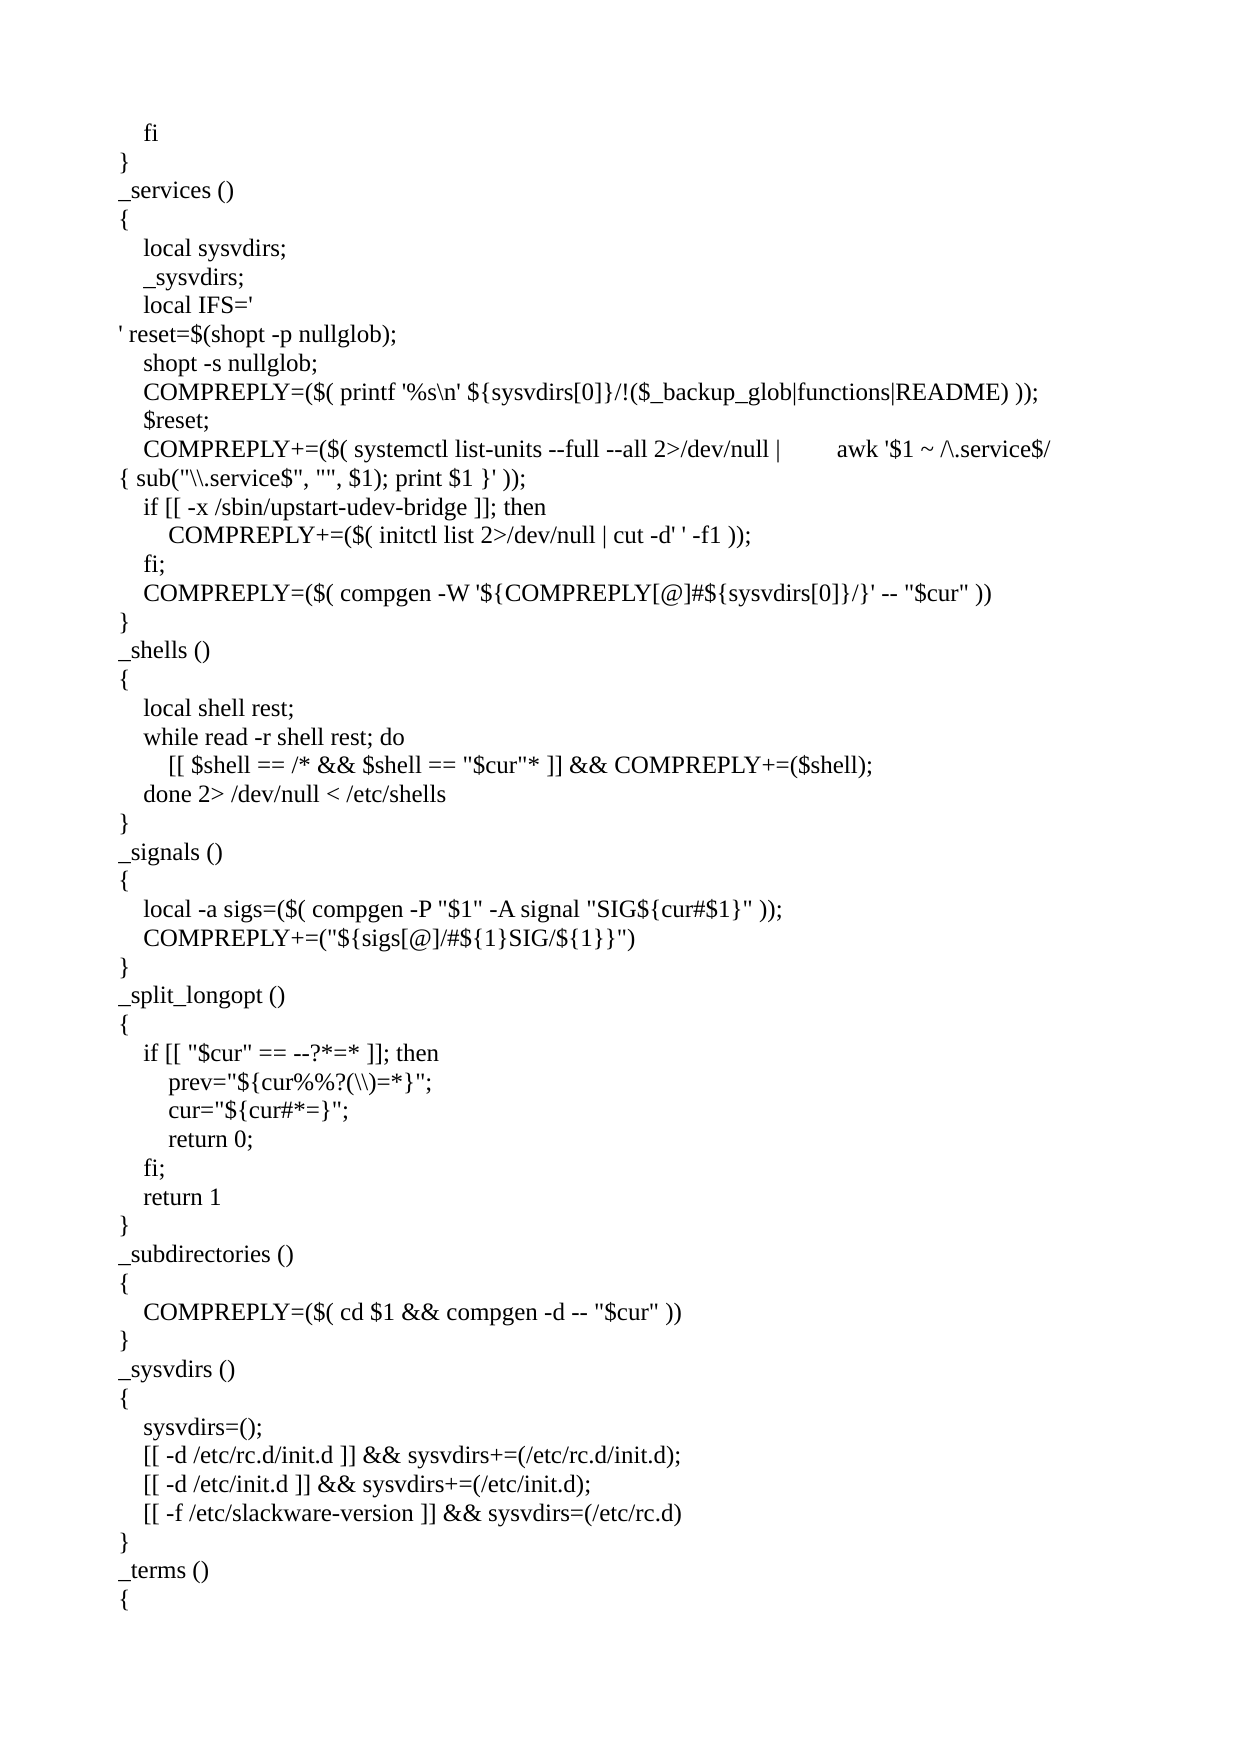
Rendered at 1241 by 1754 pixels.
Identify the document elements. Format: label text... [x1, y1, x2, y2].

text _shells () [118, 636, 1122, 664]
text fi; [118, 549, 1122, 578]
text { [118, 204, 1122, 233]
text while read -r shell rest; do [118, 722, 1122, 751]
text } [118, 1211, 1122, 1239]
text done 2> /dev/null < /etc/shells [118, 779, 1122, 808]
text { [118, 866, 1122, 894]
text { [118, 1009, 1122, 1038]
text [[ -d /etc/init.d ]] && sysvdirs+=(/etc/init.d); [118, 1469, 1122, 1498]
text prev="${cur%%?(\\)=*}"; [118, 1067, 1122, 1096]
text _sysvdirs; [118, 262, 1122, 291]
text fi [118, 118, 1122, 147]
text COMPREPLY+=("${sigs[@]/#${1}SIG/${1}}") [118, 923, 1122, 952]
text _terms () [118, 1556, 1122, 1584]
text _subdirectories () [118, 1239, 1122, 1268]
text COMPREPLY=($( cd $1 && compgen -d -- "$cur" )) [118, 1297, 1122, 1326]
text return 0; [118, 1124, 1122, 1153]
text { [118, 1268, 1122, 1297]
text COMPREPLY+=($( initctl list 2>/dev/null | cut -d' ' -f1 )); [118, 521, 1122, 549]
text { [118, 1584, 1122, 1613]
text } [118, 952, 1122, 981]
text if [[ -x /sbin/upstart-udev-bridge ]]; then [118, 492, 1122, 521]
text local -a sigs=($( compgen -P "$1" -A signal "SIG${cur#$1}" )); [118, 894, 1122, 923]
text } [118, 1527, 1122, 1556]
text _services () [118, 176, 1122, 204]
text [[ $shell == /* && $shell == "$cur"* ]] && COMPREPLY+=($shell); [118, 751, 1122, 779]
text local shell rest; [118, 693, 1122, 722]
text ' reset=$(shopt -p nullglob); [118, 319, 1122, 348]
text } [118, 1326, 1122, 1354]
text local IFS=' [118, 291, 1122, 319]
text } [118, 607, 1122, 636]
text _sysvdirs () [118, 1354, 1122, 1383]
text local sysvdirs; [118, 233, 1122, 262]
text COMPREPLY=($( printf '%s\n' ${sysvdirs[0]}/!($_backup_glob|functions|README) )); [118, 377, 1122, 406]
text cur="${cur#*=}"; [118, 1096, 1122, 1124]
text _signals () [118, 837, 1122, 866]
text if [[ "$cur" == --?*=* ]]; then [118, 1038, 1122, 1067]
text } [118, 147, 1122, 176]
text [[ -f /etc/slackware-version ]] && sysvdirs=(/etc/rc.d) [118, 1498, 1122, 1527]
text return 1 [118, 1182, 1122, 1211]
text _split_longopt () [118, 981, 1122, 1009]
text [[ -d /etc/rc.d/init.d ]] && sysvdirs+=(/etc/rc.d/init.d); [118, 1441, 1122, 1469]
text } [118, 808, 1122, 837]
text shopt -s nullglob; [118, 348, 1122, 377]
text $reset; [118, 406, 1122, 434]
text COMPREPLY+=($( systemctl list-units --full --all 2>/dev/null | awk '$1 ~ /\.service$/ { sub("\\.service$", "", $1); print $1 }' )); [118, 434, 1122, 492]
text fi; [118, 1153, 1122, 1182]
text { [118, 1383, 1122, 1412]
text COMPREPLY=($( compgen -W '${COMPREPLY[@]#${sysvdirs[0]}/}' -- "$cur" )) [118, 578, 1122, 607]
text { [118, 664, 1122, 693]
text sysvdirs=(); [118, 1412, 1122, 1441]
